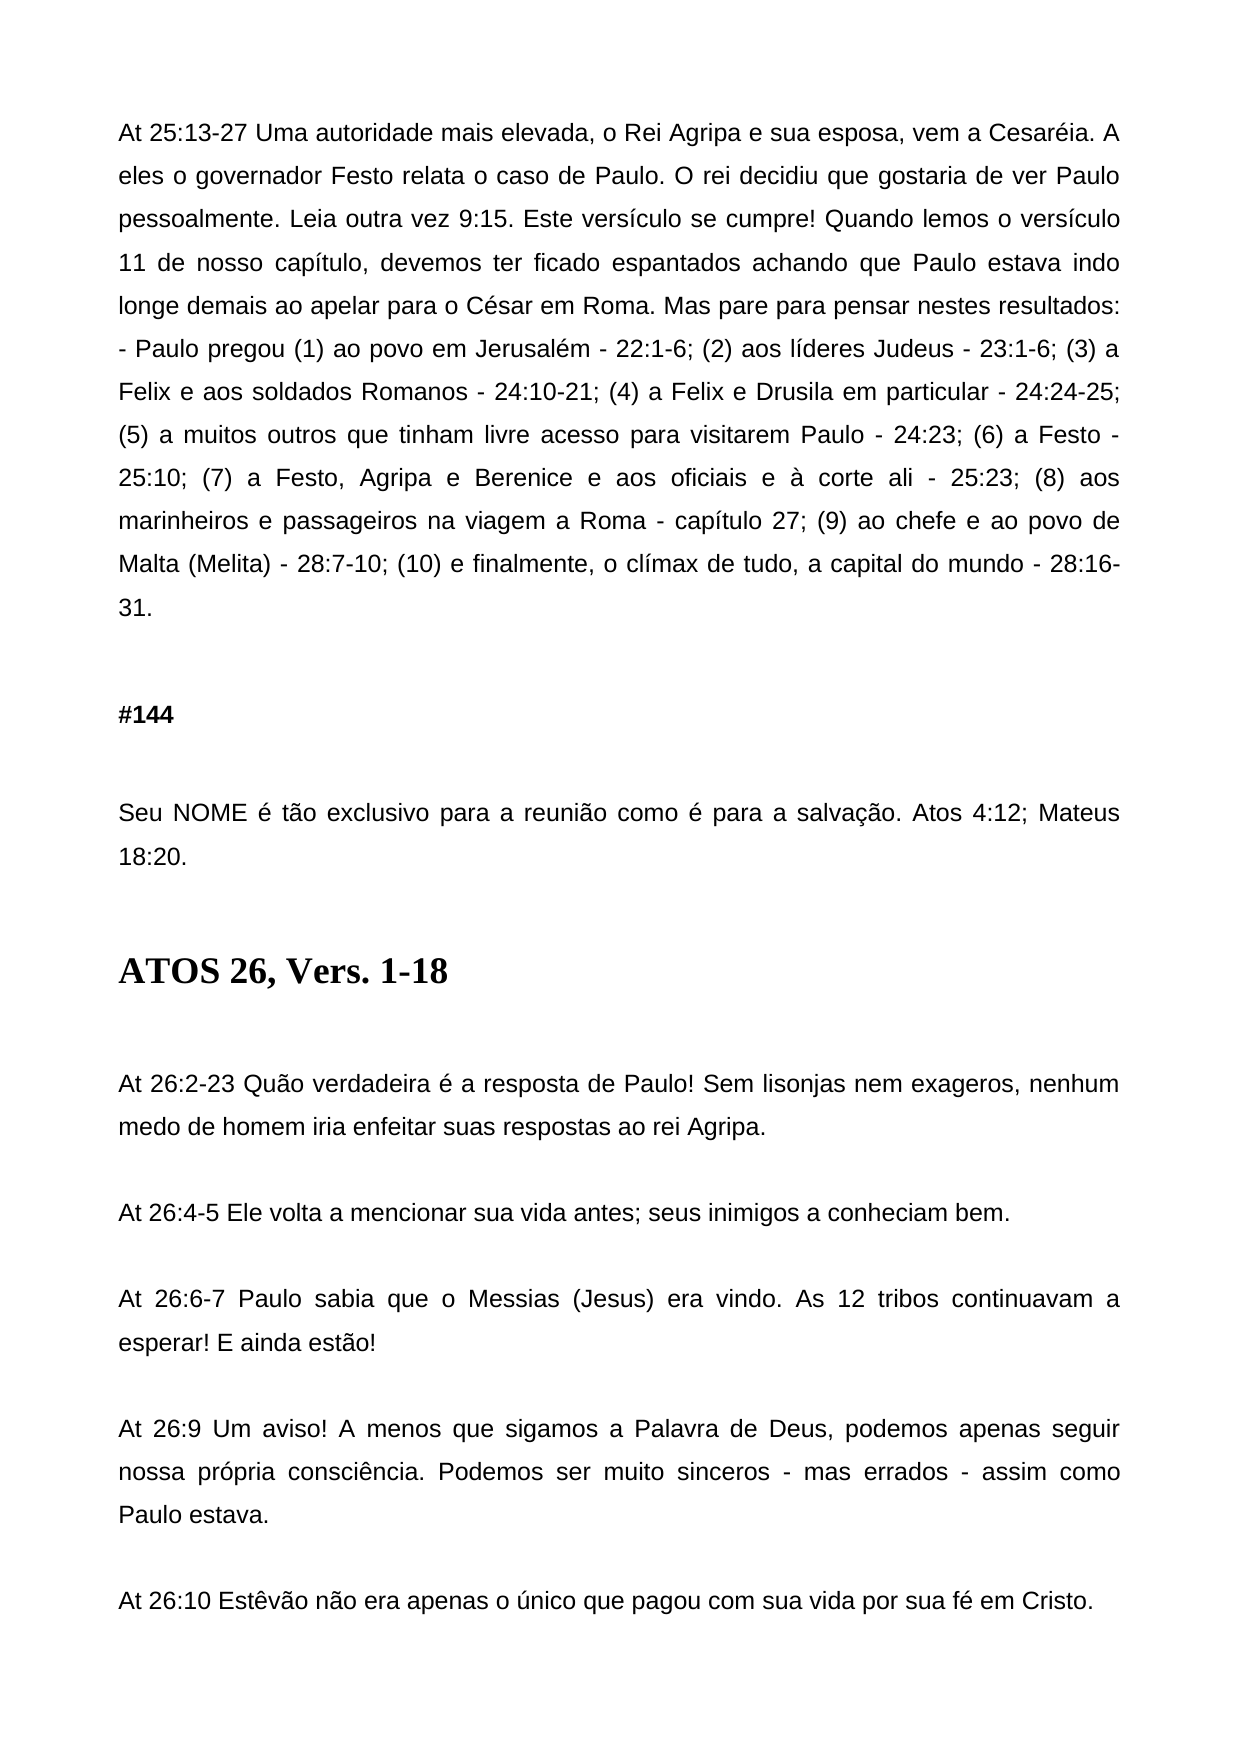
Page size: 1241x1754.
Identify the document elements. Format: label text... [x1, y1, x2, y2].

subtitle #144 [118, 699, 1122, 728]
subtitle ATOS 26, Vers. 1-18 [118, 948, 1122, 992]
text Seu NOME é tão exclusivo para a reunião como é para a salvação. Atos 4:12; Mateus 18:20. [118, 798, 1122, 870]
text At 26:9 Um aviso! A menos que sigamos a Palavra de Deus, podemos apenas seguir nossa própria consciência. Podemos ser muito sinceros - mas errados - assim como Paulo estava. [118, 1414, 1122, 1529]
text At 25:13-27 Uma autoridade mais elevada, o Rei Agripa e sua esposa, vem a Cesaréia. A eles o governador Festo relata o caso de Paulo. O rei decidiu que gostaria de ver Paulo pessoalmente. Leia outra vez 9:15. Este versículo se cumpre! Quando lemos o versículo 11 de nosso capítulo, devemos ter ficado espantados achando que Paulo estava indo longe demais ao apelar para o César em Roma. Mas pare para pensar nestes resultados: - Paulo pregou (1) ao povo em Jerusalém - 22:1-6; (2) aos líderes Judeus - 23:1-6; (3) a Felix e aos soldados Romanos - 24:10-21; (4) a Felix e Drusila em particular - 24:24-25; (5) a muitos outros que tinham livre acesso para visitarem Paulo - 24:23; (6) a Festo - 25:10; (7) a Festo, Agripa e Berenice e aos oficiais e à corte ali - 25:23; (8) aos marinheiros e passageiros na viagem a Roma - capítulo 27; (9) ao chefe e ao povo de Malta (Melita) - 28:7-10; (10) e finalmente, o clímax de tudo, a capital do mundo - 28:16-31. [118, 118, 1122, 621]
text At 26:10 Estêvão não era apenas o único que pagou com sua vida por sua fé em Cristo. [118, 1586, 1122, 1615]
text At 26:4-5 Ele volta a mencionar sua vida antes; seus inimigos a conheciam bem. [118, 1198, 1122, 1227]
text At 26:6-7 Paulo sabia que o Messias (Jesus) era vindo. As 12 tribos continuavam a esperar! E ainda estão! [118, 1284, 1122, 1356]
text At 26:2-23 Quão verdadeira é a resposta de Paulo! Sem lisonjas nem exageros, nenhum medo de homem iria enfeitar suas respostas ao rei Agripa. [118, 1069, 1122, 1141]
